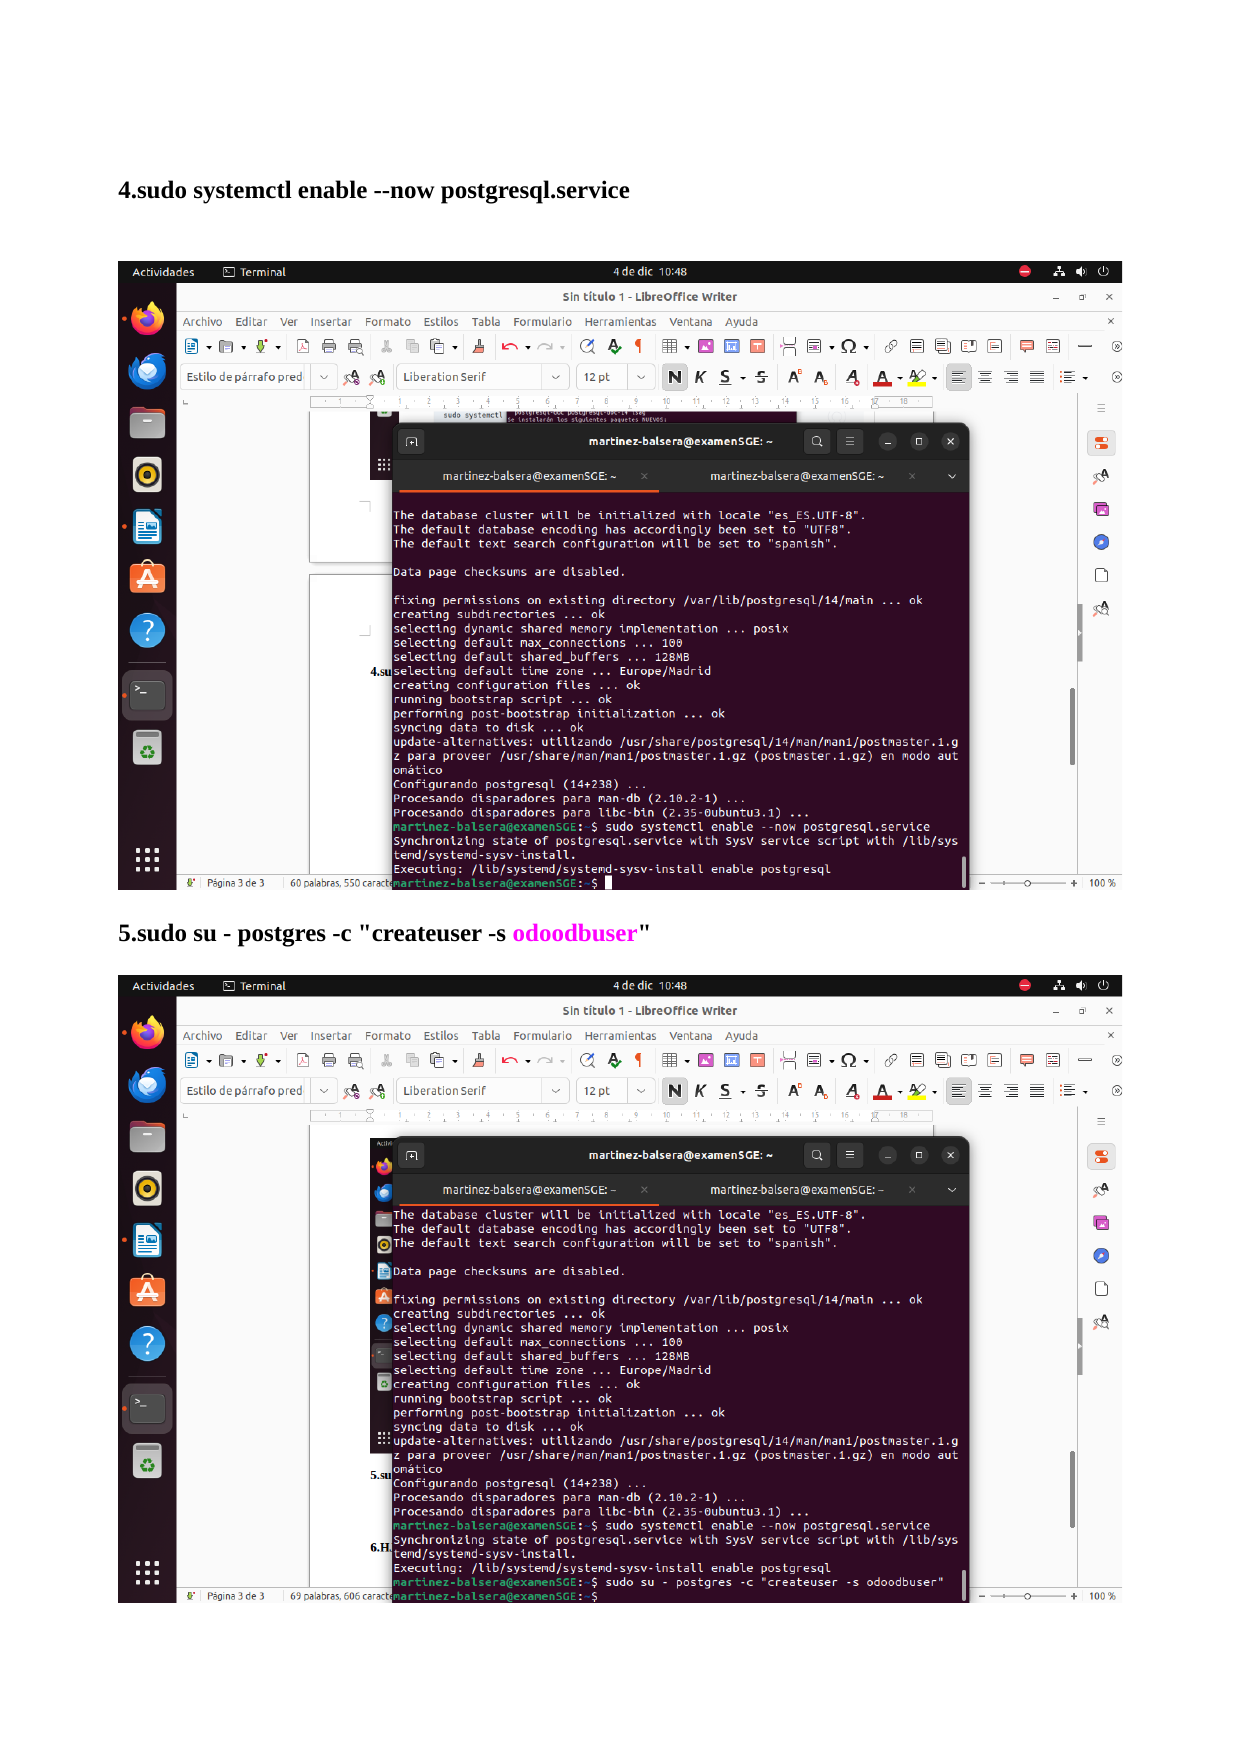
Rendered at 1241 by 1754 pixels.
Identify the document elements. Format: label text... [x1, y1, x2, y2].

text 5.sudo su - postgres -c "createuser -s odoodbuser" [118, 918, 1122, 947]
picture [118, 975, 1123, 1603]
text 4.sudo systemctl enable --now postgresql.service [118, 176, 1122, 204]
picture [118, 261, 1123, 890]
